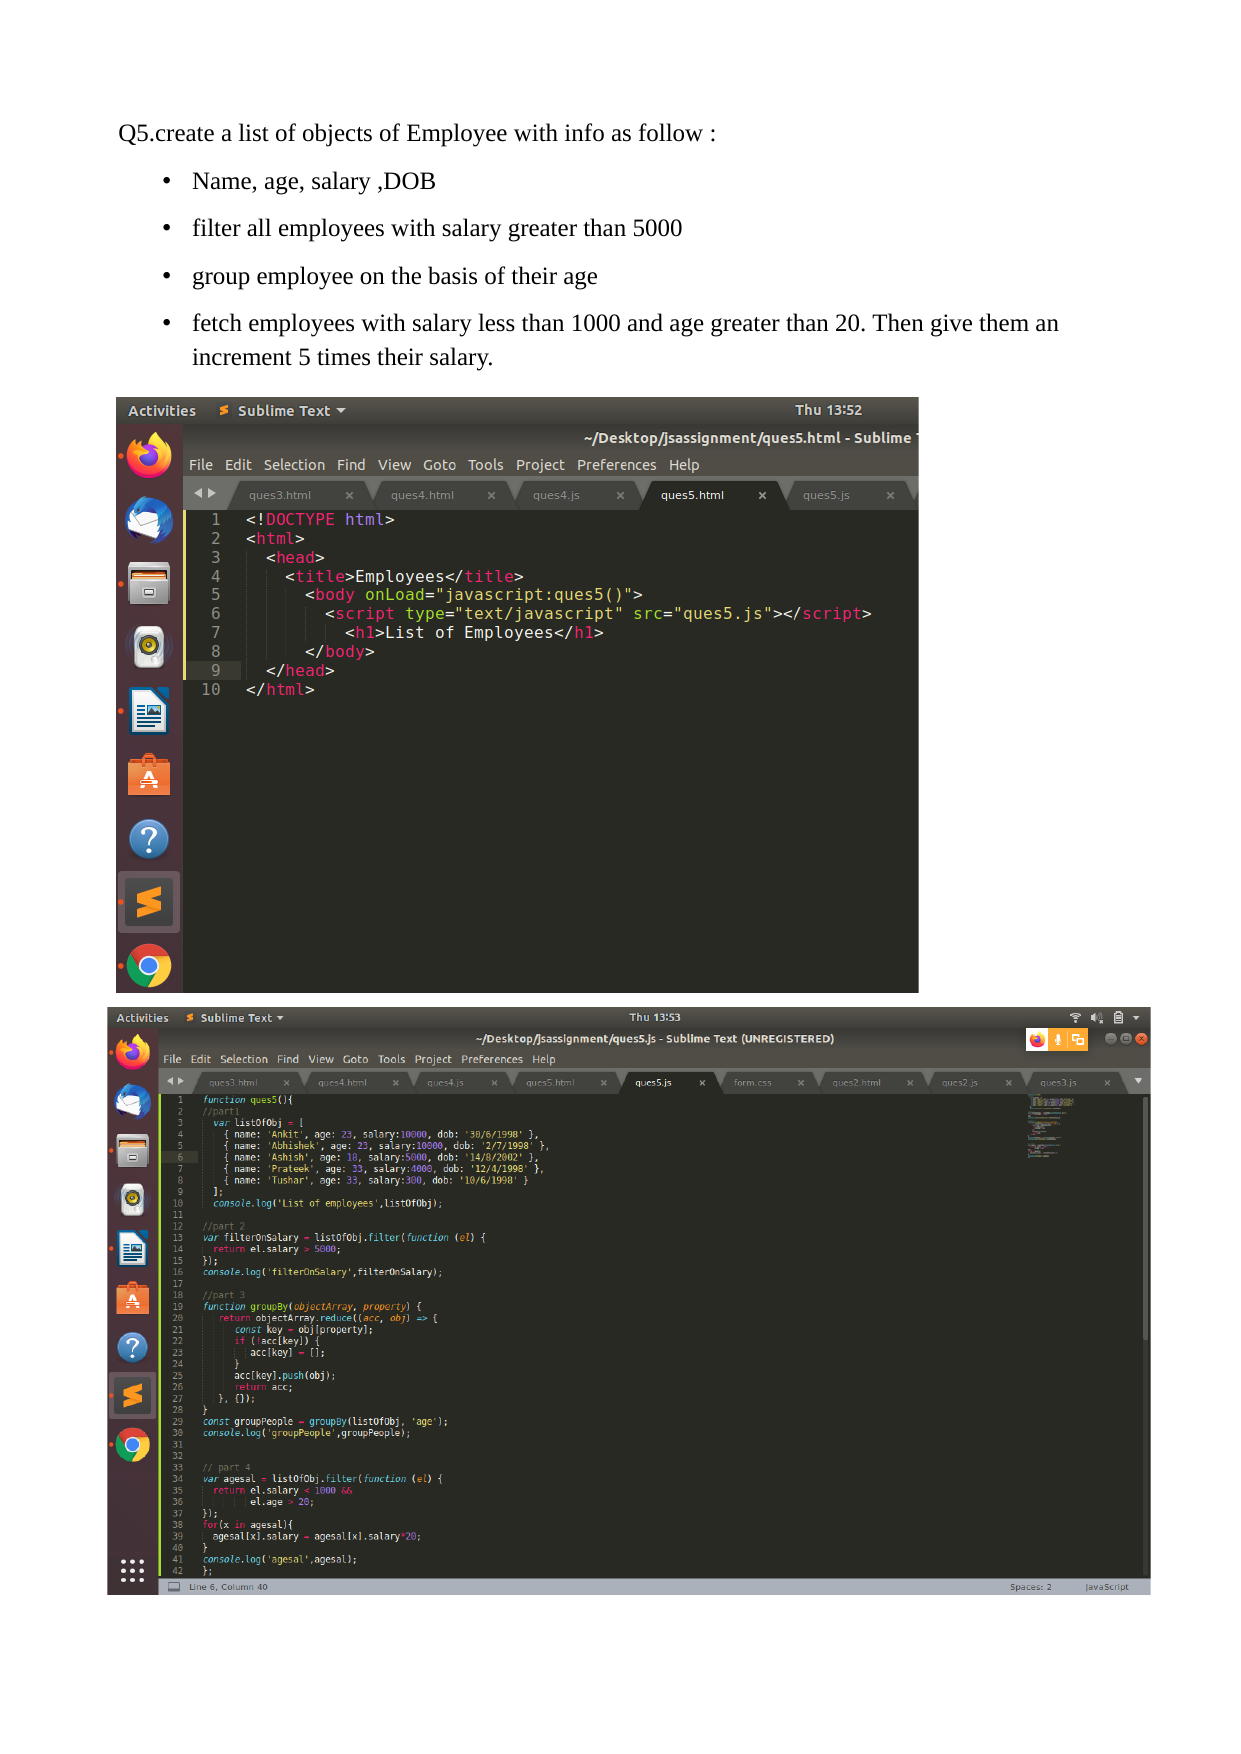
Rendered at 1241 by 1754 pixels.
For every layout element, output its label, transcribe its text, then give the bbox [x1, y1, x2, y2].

list filter all employees with salary greater than 5000 [162, 213, 1122, 242]
list Name, age, salary ,DOB [162, 166, 1122, 194]
text Q5.create a list of objects of Employee with info as follow : [118, 118, 1122, 147]
list fetch employees with salary less than 1000 and age greater than 20. Then give them an increment 5 times their salary. [162, 308, 1122, 370]
list group employee on the basis of their age [162, 261, 1122, 290]
picture [107, 1007, 1151, 1595]
